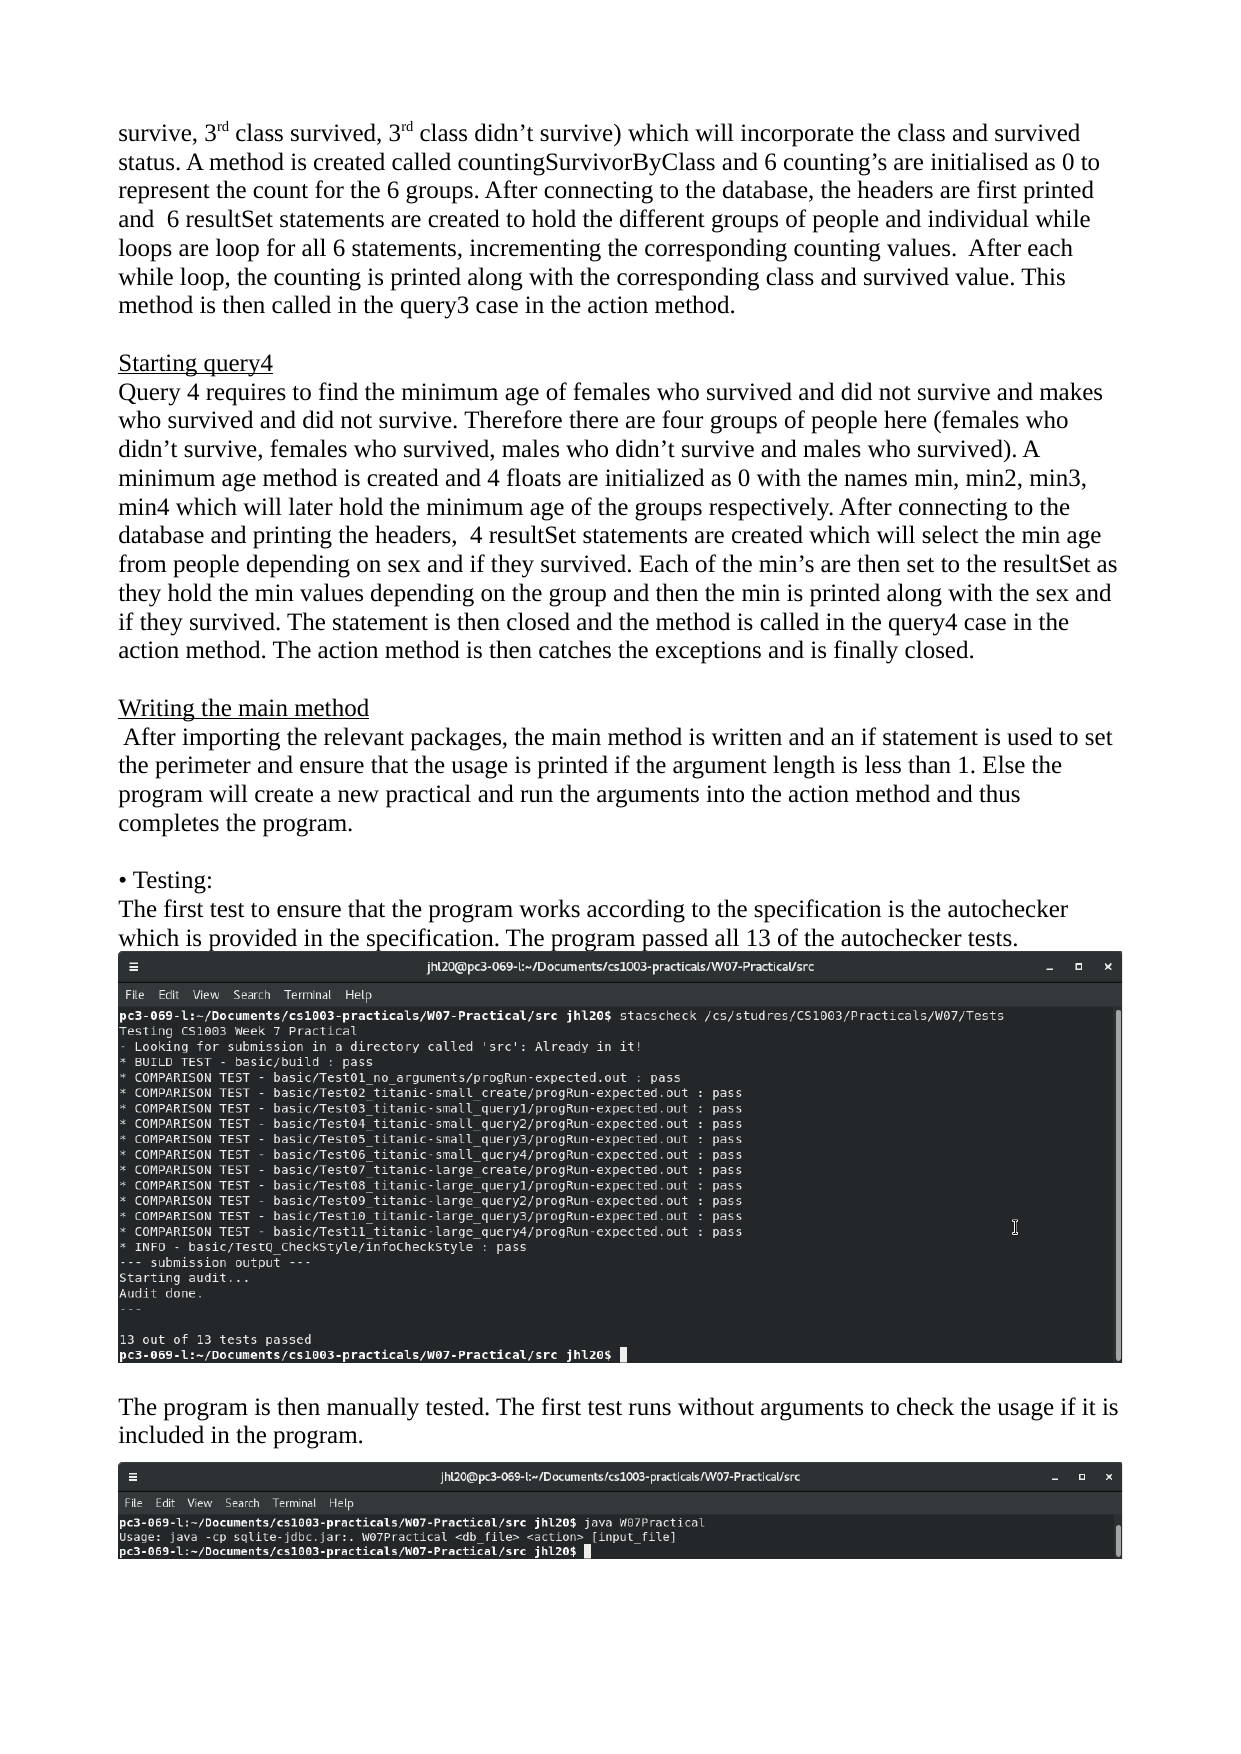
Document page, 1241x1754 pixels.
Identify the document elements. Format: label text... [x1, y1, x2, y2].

text survive, 3rd class survived, 3rd class didn’t survive) which will incorporate the class and survived status. A method is created called countingSurvivorByClass and 6 counting’s are initialised as 0 to represent the count for the 6 groups. After connecting to the database, the headers are first printed and 6 resultSet statements are created to hold the different groups of people and individual while loops are loop for all 6 statements, incrementing the corresponding counting values. After each while loop, the counting is printed along with the corresponding class and survived value. This method is then called in the query3 case in the action method. [118, 118, 1122, 319]
text Starting query4 [118, 348, 1122, 377]
picture [118, 951, 1123, 1363]
text Writing the main method [118, 693, 1122, 722]
text The program is then manually tested. The first test runs without arguments to check the usage if it is included in the program. [118, 1392, 1122, 1449]
picture [118, 1462, 1123, 1559]
text After importing the relevant packages, the main method is written and an if statement is used to set the perimeter and ensure that the usage is printed if the argument length is less than 1. Else the program will create a new practical and run the arguments into the action method and thus completes the program. [118, 722, 1122, 837]
text The first test to ensure that the program works according to the specification is the autochecker which is provided in the specification. The program passed all 13 of the autochecker tests. [118, 894, 1122, 951]
text Query 4 requires to find the minimum age of females who survived and did not survive and makes who survived and did not survive. Therefore there are four groups of people here (females who didn’t survive, females who survived, males who didn’t survive and males who survived). A minimum age method is created and 4 floats are initialized as 0 with the names min, min2, min3, min4 which will later hold the minimum age of the groups respectively. After connecting to the database and printing the headers, 4 resultSet statements are created which will select the min age from people depending on sex and if they survived. Each of the min’s are then set to the resultSet as they hold the min values depending on the group and then the min is printed along with the sex and if they survived. The statement is then closed and the method is called in the query4 case in the action method. The action method is then catches the exceptions and is finally closed. [118, 377, 1122, 664]
text • Testing: [118, 866, 1122, 894]
